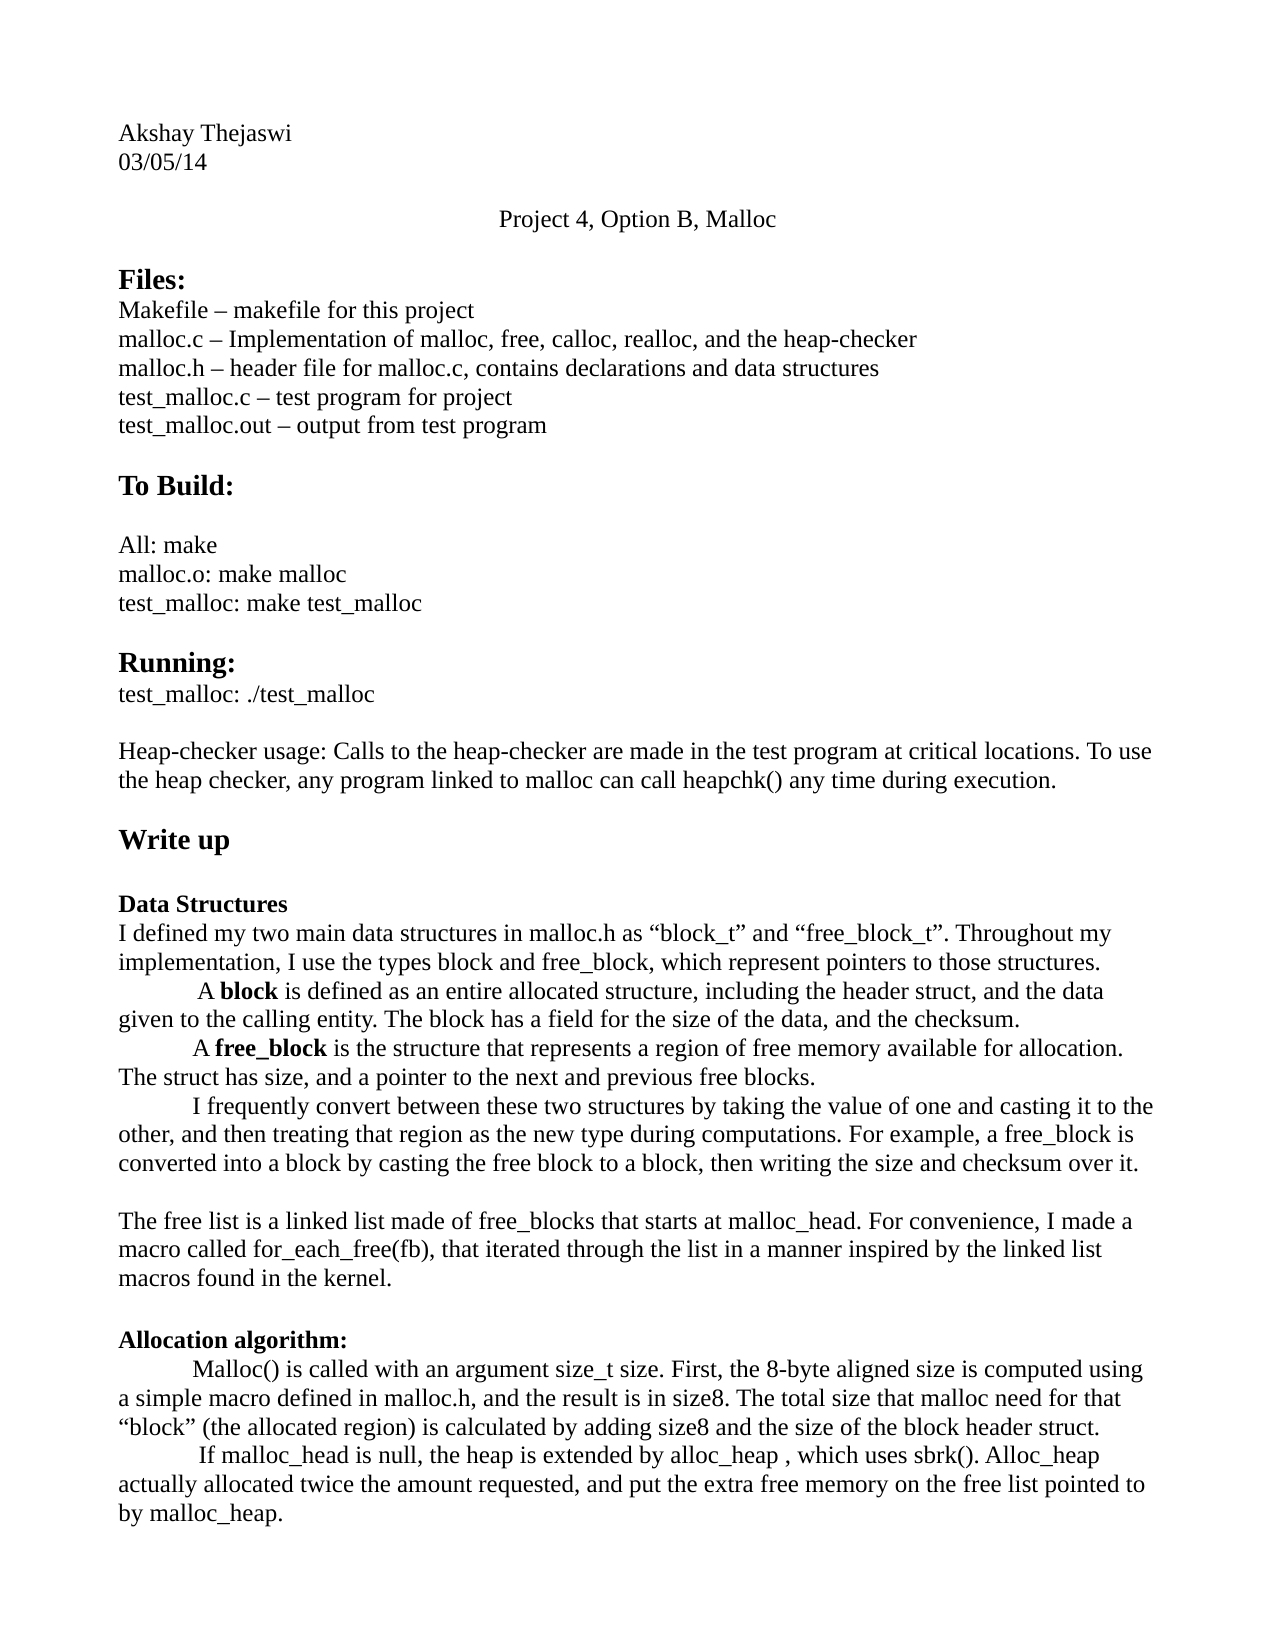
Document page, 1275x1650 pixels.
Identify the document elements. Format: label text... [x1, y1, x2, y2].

text malloc.o: make malloc [118, 559, 1157, 588]
text Files: [118, 262, 1157, 295]
text Makefile – makefile for this project [118, 295, 1157, 324]
text test_malloc.out – output from test program [118, 410, 1157, 439]
text Akshay Thejaswi [118, 118, 1157, 147]
text I frequently convert between these two structures by taking the value of one and casting it to the other, and then treating that region as the new type during computations. For example, a free_block is converted into a block by casting the free block to a block, then writing the size and checksum over it. [118, 1091, 1157, 1177]
text Project 4, Option B, Malloc [118, 204, 1157, 233]
text Running: [118, 645, 1157, 679]
text A free_block is the structure that represents a region of free memory available for allocation. The struct has size, and a pointer to the next and previous free blocks. [118, 1033, 1157, 1091]
text Allocation algorithm: [118, 1326, 1157, 1354]
text Write up [118, 822, 1157, 856]
text The free list is a linked list made of free_blocks that starts at malloc_head. For convenience, I made a macro called for_each_free(fb), that iterated through the list in a manner inspired by the linked list macros found in the kernel. [118, 1206, 1157, 1292]
text malloc.h – header file for malloc.c, contains declarations and data structures [118, 353, 1157, 382]
text 03/05/14 [118, 147, 1157, 176]
text Malloc() is called with an argument size_t size. First, the 8-byte aligned size is computed using a simple macro defined in malloc.h, and the result is in size8. The total size that malloc need for that “block” (the allocated region) is calculated by adding size8 and the size of the block header struct. [118, 1354, 1157, 1441]
text test_malloc: make test_malloc [118, 588, 1157, 616]
text Heap-checker usage: Calls to the heap-checker are made in the test program at critical locations. To use the heap checker, any program linked to malloc can call heapchk() any time during execution. [118, 736, 1157, 794]
text Data Structures [118, 889, 1157, 918]
text test_malloc: ./test_malloc [118, 679, 1157, 707]
text To Build: [118, 468, 1157, 501]
text A block is defined as an entire allocated structure, including the header struct, and the data given to the calling entity. The block has a field for the size of the data, and the checksum. [118, 976, 1157, 1033]
text All: make [118, 530, 1157, 559]
text test_malloc.c – test program for project [118, 382, 1157, 410]
text malloc.c – Implementation of malloc, free, calloc, realloc, and the heap-checker [118, 324, 1157, 353]
text If malloc_head is null, the heap is extended by alloc_heap , which uses sbrk(). Alloc_heap actually allocated twice the amount requested, and put the extra free memory on the free list pointed to by malloc_heap. [118, 1441, 1157, 1527]
text I defined my two main data structures in malloc.h as “block_t” and “free_block_t”. Throughout my implementation, I use the types block and free_block, which represent pointers to those structures. [118, 918, 1157, 976]
